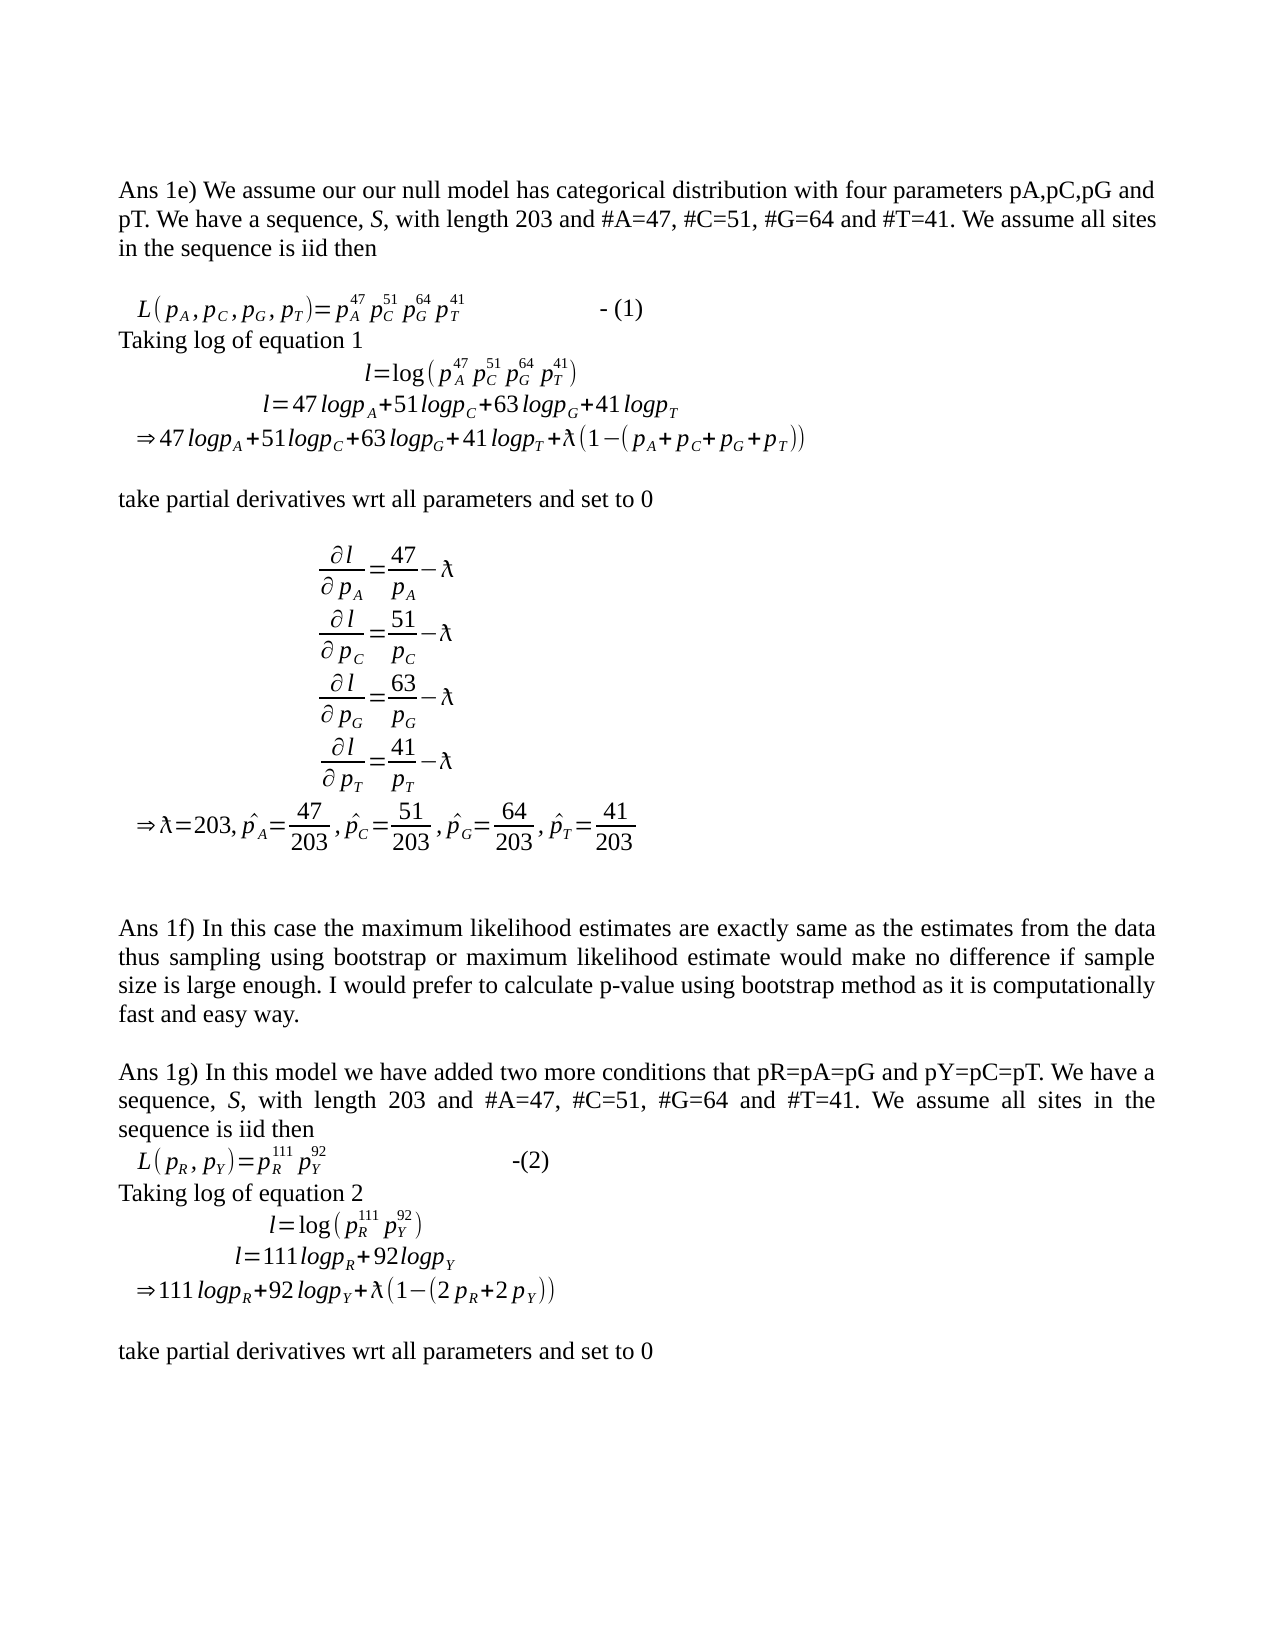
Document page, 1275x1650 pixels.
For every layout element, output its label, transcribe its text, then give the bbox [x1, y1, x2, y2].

text Ans 1g) In this model we have added two more conditions that pR=pA=pG and pY=pC=pT. We have a sequence, S, with length 203 and #A=47, #C=51, #G=64 and #T=41. We assume all sites in the sequence is iid then [118, 1057, 1157, 1143]
text Taking log of equation 1 [118, 326, 1157, 354]
text - (1) [118, 291, 1157, 326]
text -(2) [118, 1143, 1157, 1178]
text Ans 1e) We assume our our null model has categorical distribution with four parameters pA,pC,pG and pT. We have a sequence, S, with length 203 and #A=47, #C=51, #G=64 and #T=41. We assume all sites in the sequence is iid then [118, 176, 1157, 262]
text take partial derivatives wrt all parameters and set to 0 [118, 1336, 1157, 1365]
text Ans 1f) In this case the maximum likelihood estimates are exactly same as the estimates from the data thus sampling using bootstrap or maximum likelihood estimate would make no difference if sample size is large enough. I would prefer to calculate p-value using bootstrap method as it is computationally fast and easy way. [118, 913, 1157, 1028]
text Taking log of equation 2 [118, 1178, 1157, 1207]
text take partial derivatives wrt all parameters and set to 0 [118, 484, 1157, 512]
